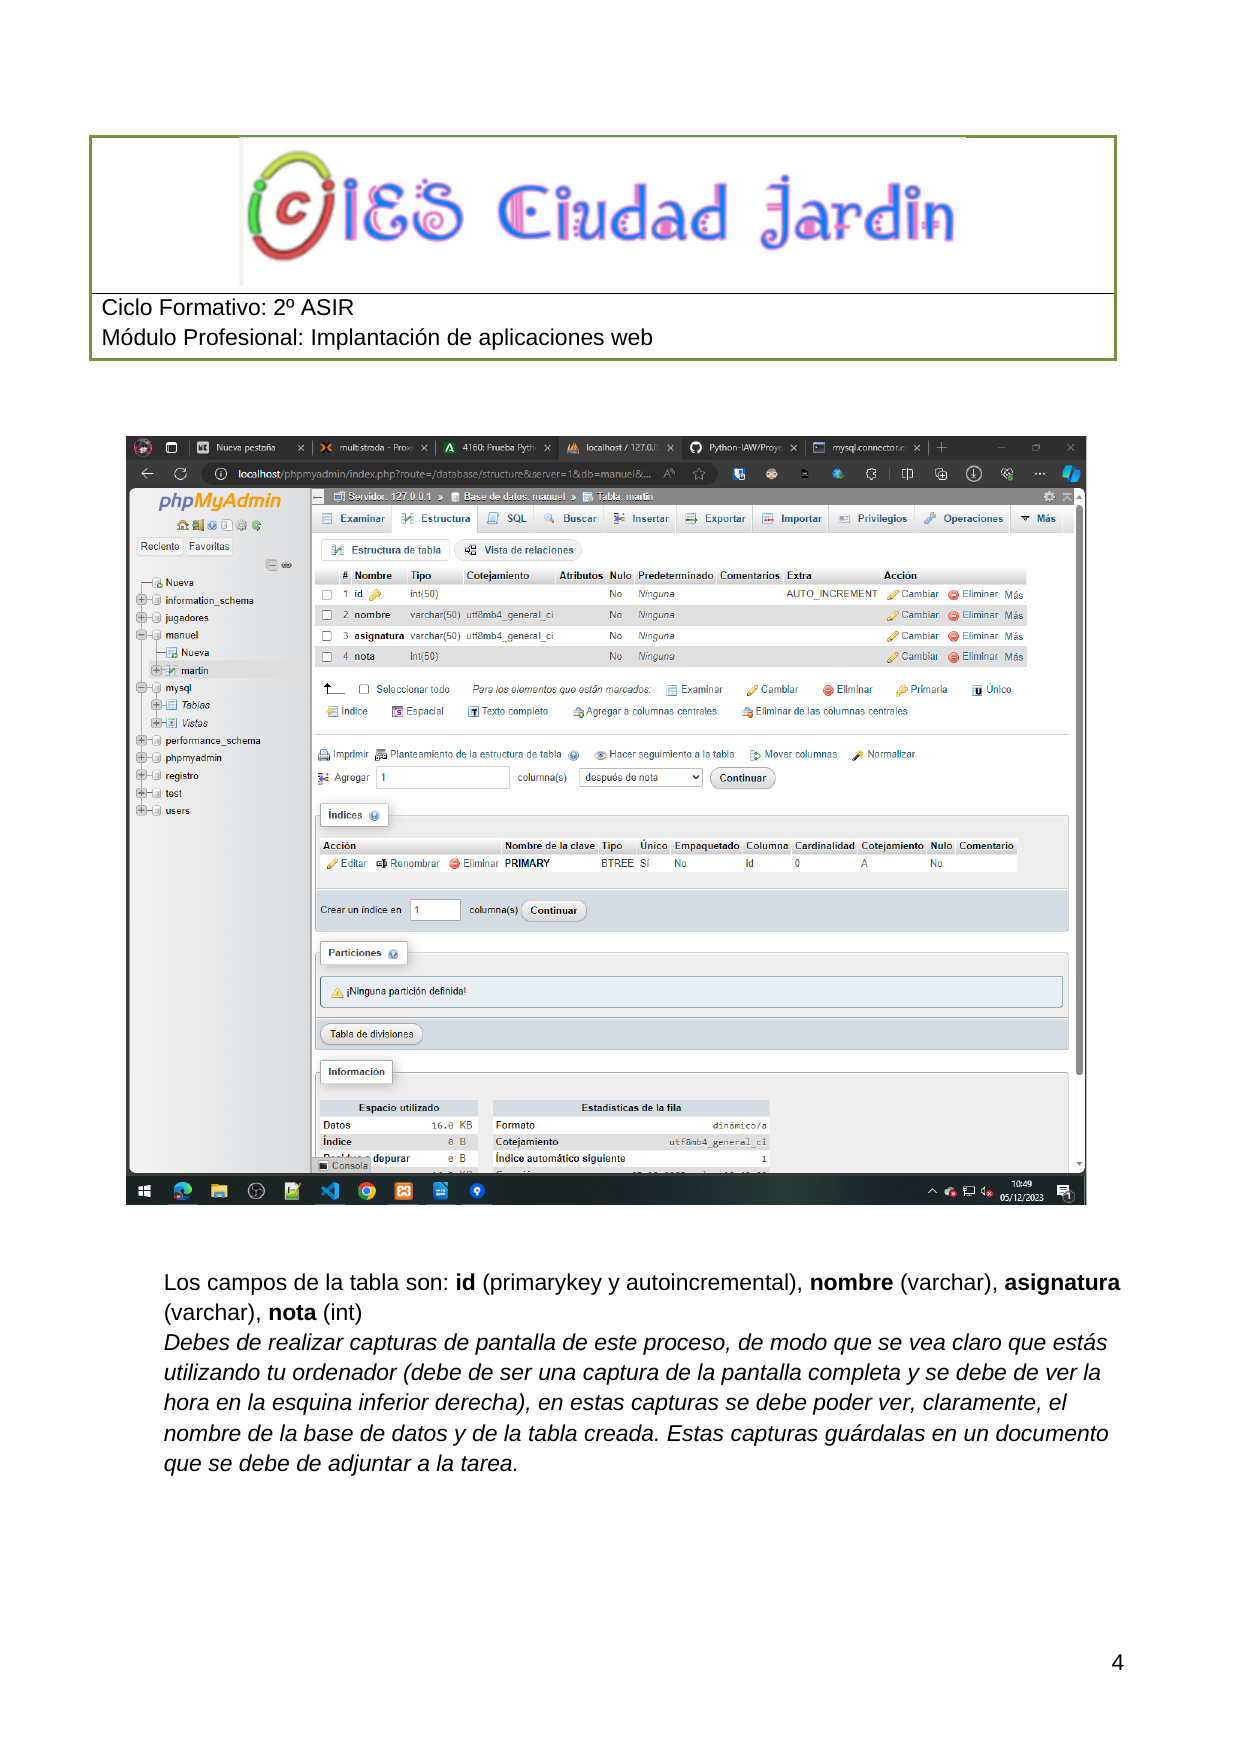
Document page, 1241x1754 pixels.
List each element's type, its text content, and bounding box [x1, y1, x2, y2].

picture [239, 137, 966, 285]
text Debes de realizar capturas de pantalla de este proceso, de modo que se vea claro que estás utilizando tu ordenador (debe de ser una captura de la pantalla completa y se debe de ver la hora en la esquina inferior derecha), en estas capturas se debe poder ver, claramente, el nombre de la base de datos y de la tabla creada. Estas capturas guárdalas en un documento que se debe de adjuntar a la tarea. [163, 1329, 1124, 1476]
picture [126, 436, 1087, 1205]
list Los campos de la tabla son: id (primarykey y autoincremental), nombre (varchar), asignatura (varchar), nota (int) [163, 1268, 1124, 1325]
